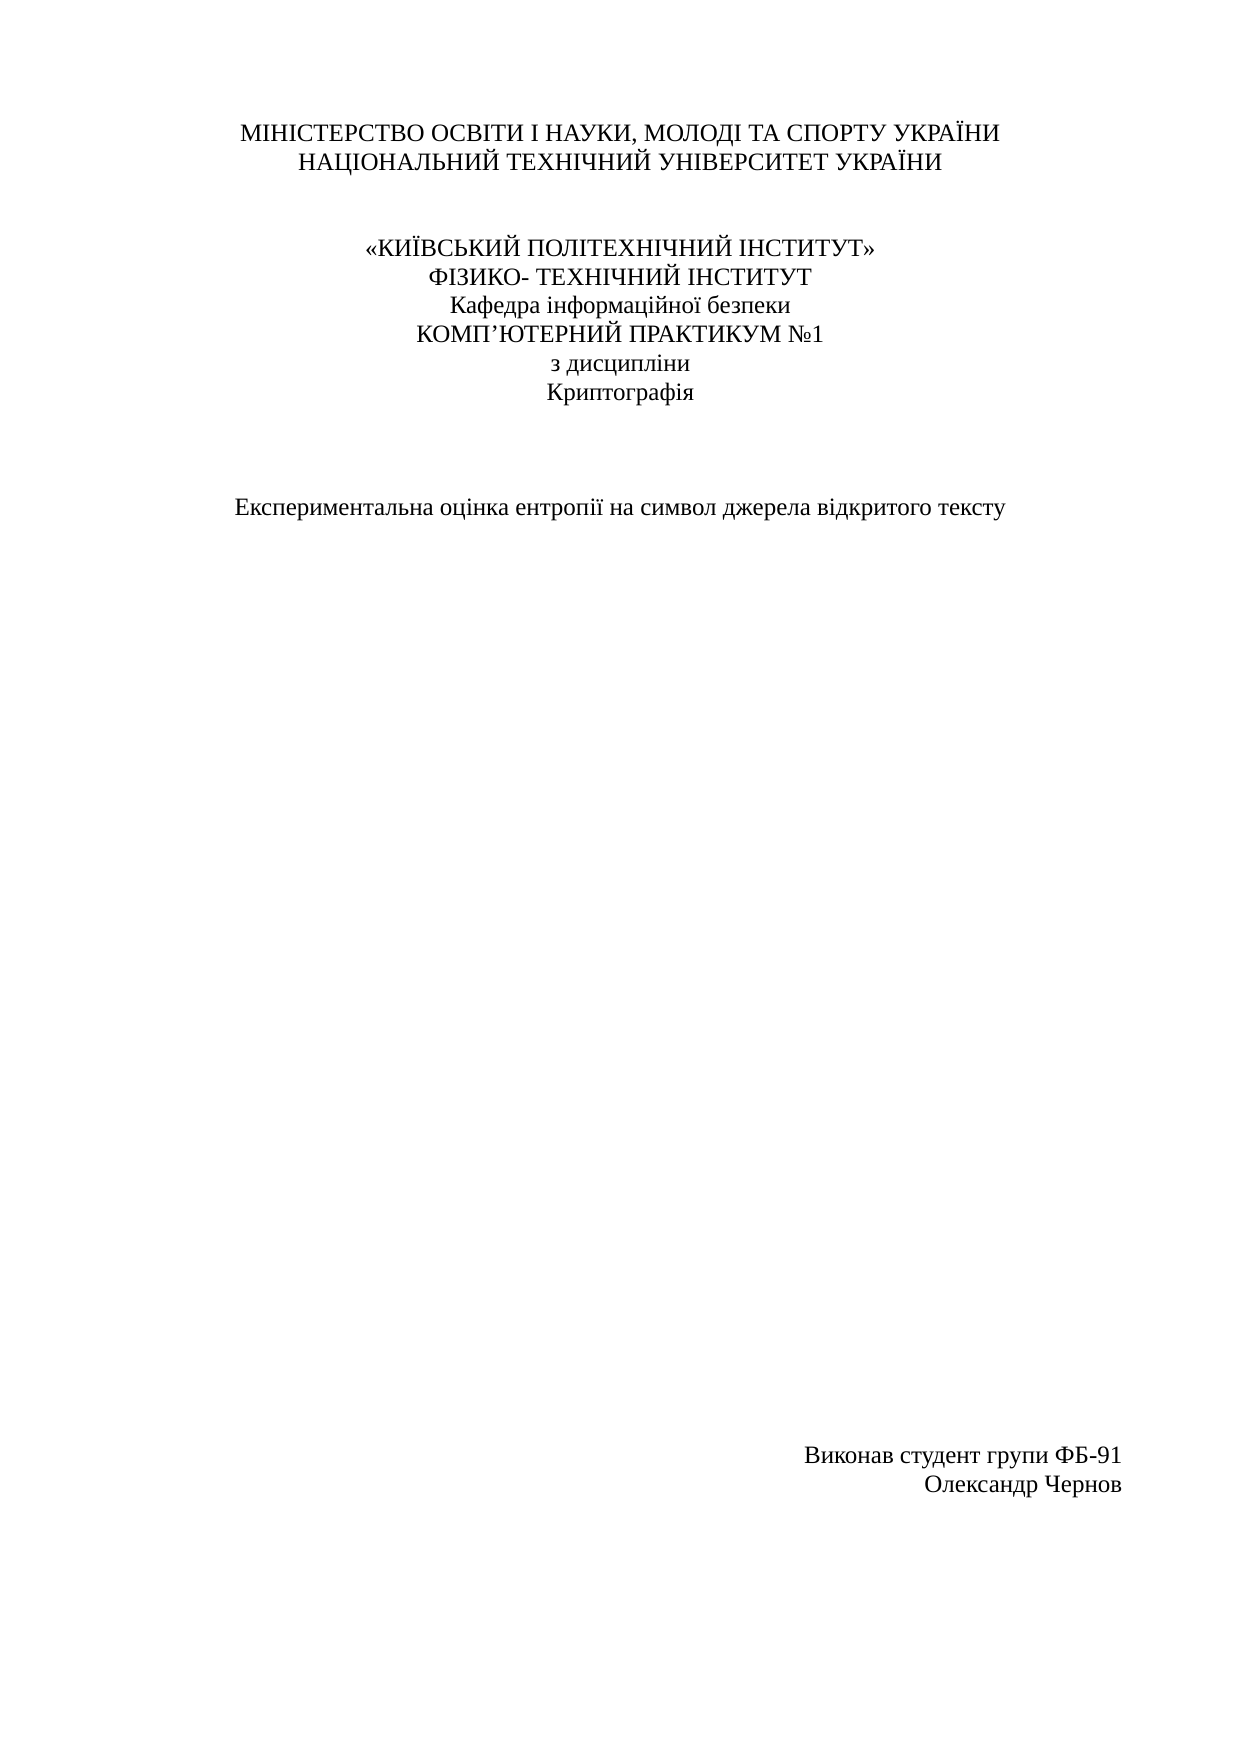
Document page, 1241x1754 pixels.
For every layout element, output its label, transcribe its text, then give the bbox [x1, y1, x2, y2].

text МІНІСТЕРСТВО ОСВІТИ І НАУКИ, МОЛОДІ ТА СПОРТУ УКРАЇНИ [118, 118, 1122, 147]
text «КИЇВСЬКИЙ ПОЛІТЕХНІЧНИЙ ІНСТИТУТ» [118, 233, 1122, 262]
text Криптографія [118, 377, 1122, 406]
text з дисципліни [118, 348, 1122, 377]
text Виконав студент групи ФБ-91 [118, 1441, 1122, 1469]
text Кафедра інформаційної безпеки [118, 291, 1122, 319]
text НАЦІОНАЛЬНИЙ ТЕХНІЧНИЙ УНІВЕРСИТЕТ УКРАЇНИ [118, 147, 1122, 176]
text КОМП’ЮТЕРНИЙ ПРАКТИКУМ №1 [118, 319, 1122, 348]
text ФІЗИКО- ТЕХНІЧНИЙ ІНСТИТУТ [118, 262, 1122, 291]
text Олександр Чернов [118, 1469, 1122, 1498]
text Експериментальна оцінка ентропії на символ джерела відкритого тексту [118, 492, 1122, 521]
